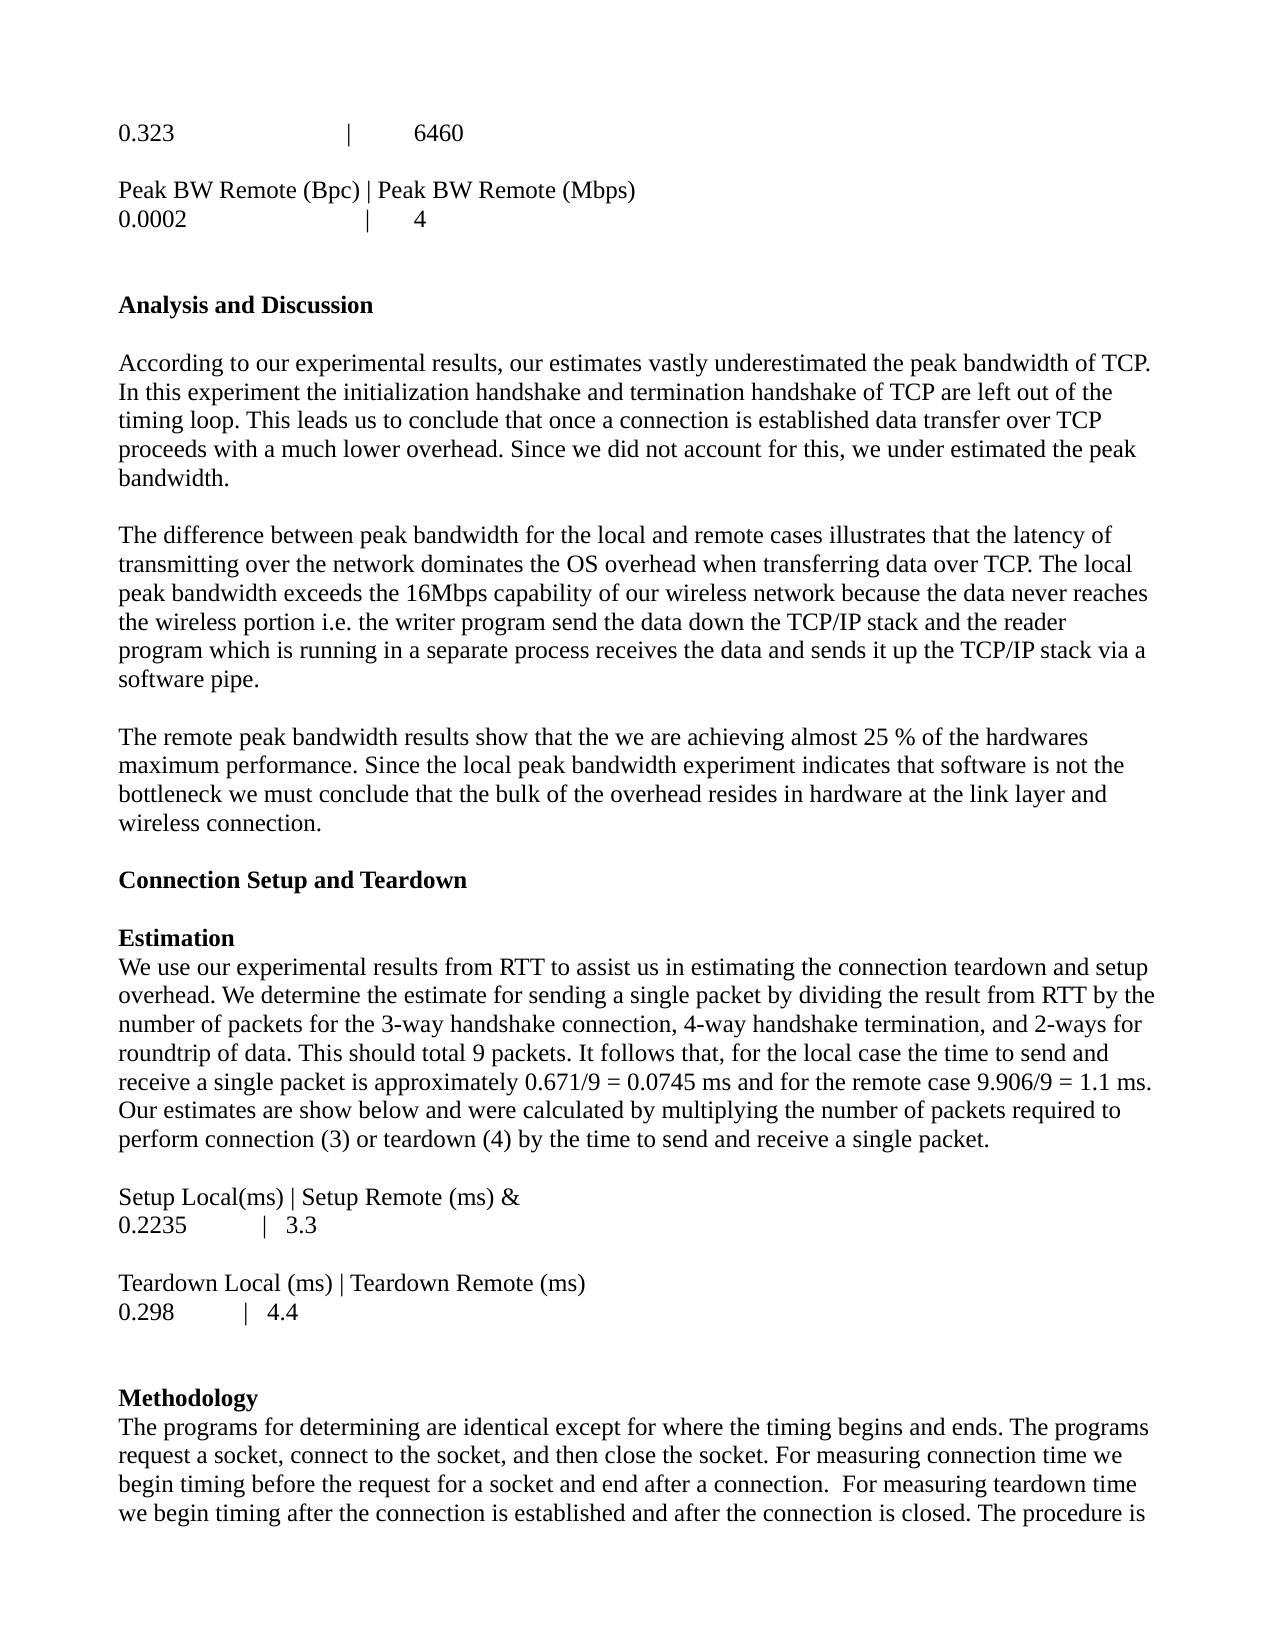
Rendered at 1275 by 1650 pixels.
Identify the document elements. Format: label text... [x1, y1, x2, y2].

text Setup Local(ms) | Setup Remote (ms) & [118, 1182, 1157, 1211]
text transmitting over the network dominates the OS overhead when transferring data over TCP. The local [118, 549, 1157, 578]
text bottleneck we must conclude that the bulk of the overhead resides in hardware at the link layer and [118, 779, 1157, 808]
text Teardown Local (ms) | Teardown Remote (ms) [118, 1268, 1157, 1297]
text Connection Setup and Teardown [118, 866, 1157, 894]
text wireless connection. [118, 808, 1157, 837]
text Peak BW Remote (Bpc) | Peak BW Remote (Mbps) [118, 176, 1157, 204]
text We use our experimental results from RTT to assist us in estimating the connection teardown and setup [118, 952, 1157, 981]
text bandwidth. [118, 463, 1157, 492]
text According to our experimental results, our estimates vastly underestimated the peak bandwidth of TCP. [118, 348, 1157, 377]
text maximum performance. Since the local peak bandwidth experiment indicates that software is not the [118, 751, 1157, 779]
text The remote peak bandwidth results show that the we are achieving almost 25 % of the hardwares [118, 722, 1157, 751]
text 0.323 | 6460 [118, 118, 1157, 147]
text 0.0002 | 4 [118, 204, 1157, 233]
text The difference between peak bandwidth for the local and remote cases illustrates that the latency of [118, 521, 1157, 549]
text Methodology [118, 1383, 1157, 1412]
text begin timing before the request for a socket and end after a connection. For measuring teardown time we begin timing after the connection is established and after the connection is closed. The procedure is [118, 1469, 1157, 1527]
text request a socket, connect to the socket, and then close the socket. For measuring connection time we [118, 1441, 1157, 1469]
text the wireless portion i.e. the writer program send the data down the TCP/IP stack and the reader program which is running in a separate process receives the data and sends it up the TCP/IP stack via a software pipe. [118, 607, 1157, 693]
text proceeds with a much lower overhead. Since we did not account for this, we under estimated the peak [118, 434, 1157, 463]
text overhead. We determine the estimate for sending a single packet by dividing the result from RTT by the number of packets for the 3-way handshake connection, 4-way handshake termination, and 2-ways for roundtrip of data. This should total 9 packets. It follows that, for the local case the time to send and receive a single packet is approximately 0.671/9 = 0.0745 ms and for the remote case 9.906/9 = 1.1 ms. Our estimates are show below and were calculated by multiplying the number of packets required to perform connection (3) or teardown (4) by the time to send and receive a single packet. [118, 981, 1157, 1153]
text In this experiment the initialization handshake and termination handshake of TCP are left out of the timing loop. This leads us to conclude that once a connection is established data transfer over TCP [118, 377, 1157, 434]
text The programs for determining are identical except for where the timing begins and ends. The programs [118, 1412, 1157, 1441]
text 0.298 | 4.4 [118, 1297, 1157, 1326]
text Estimation [118, 923, 1157, 952]
text 0.2235 | 3.3 [118, 1211, 1157, 1239]
text peak bandwidth exceeds the 16Mbps capability of our wireless network because the data never reaches [118, 578, 1157, 607]
text Analysis and Discussion [118, 291, 1157, 319]
